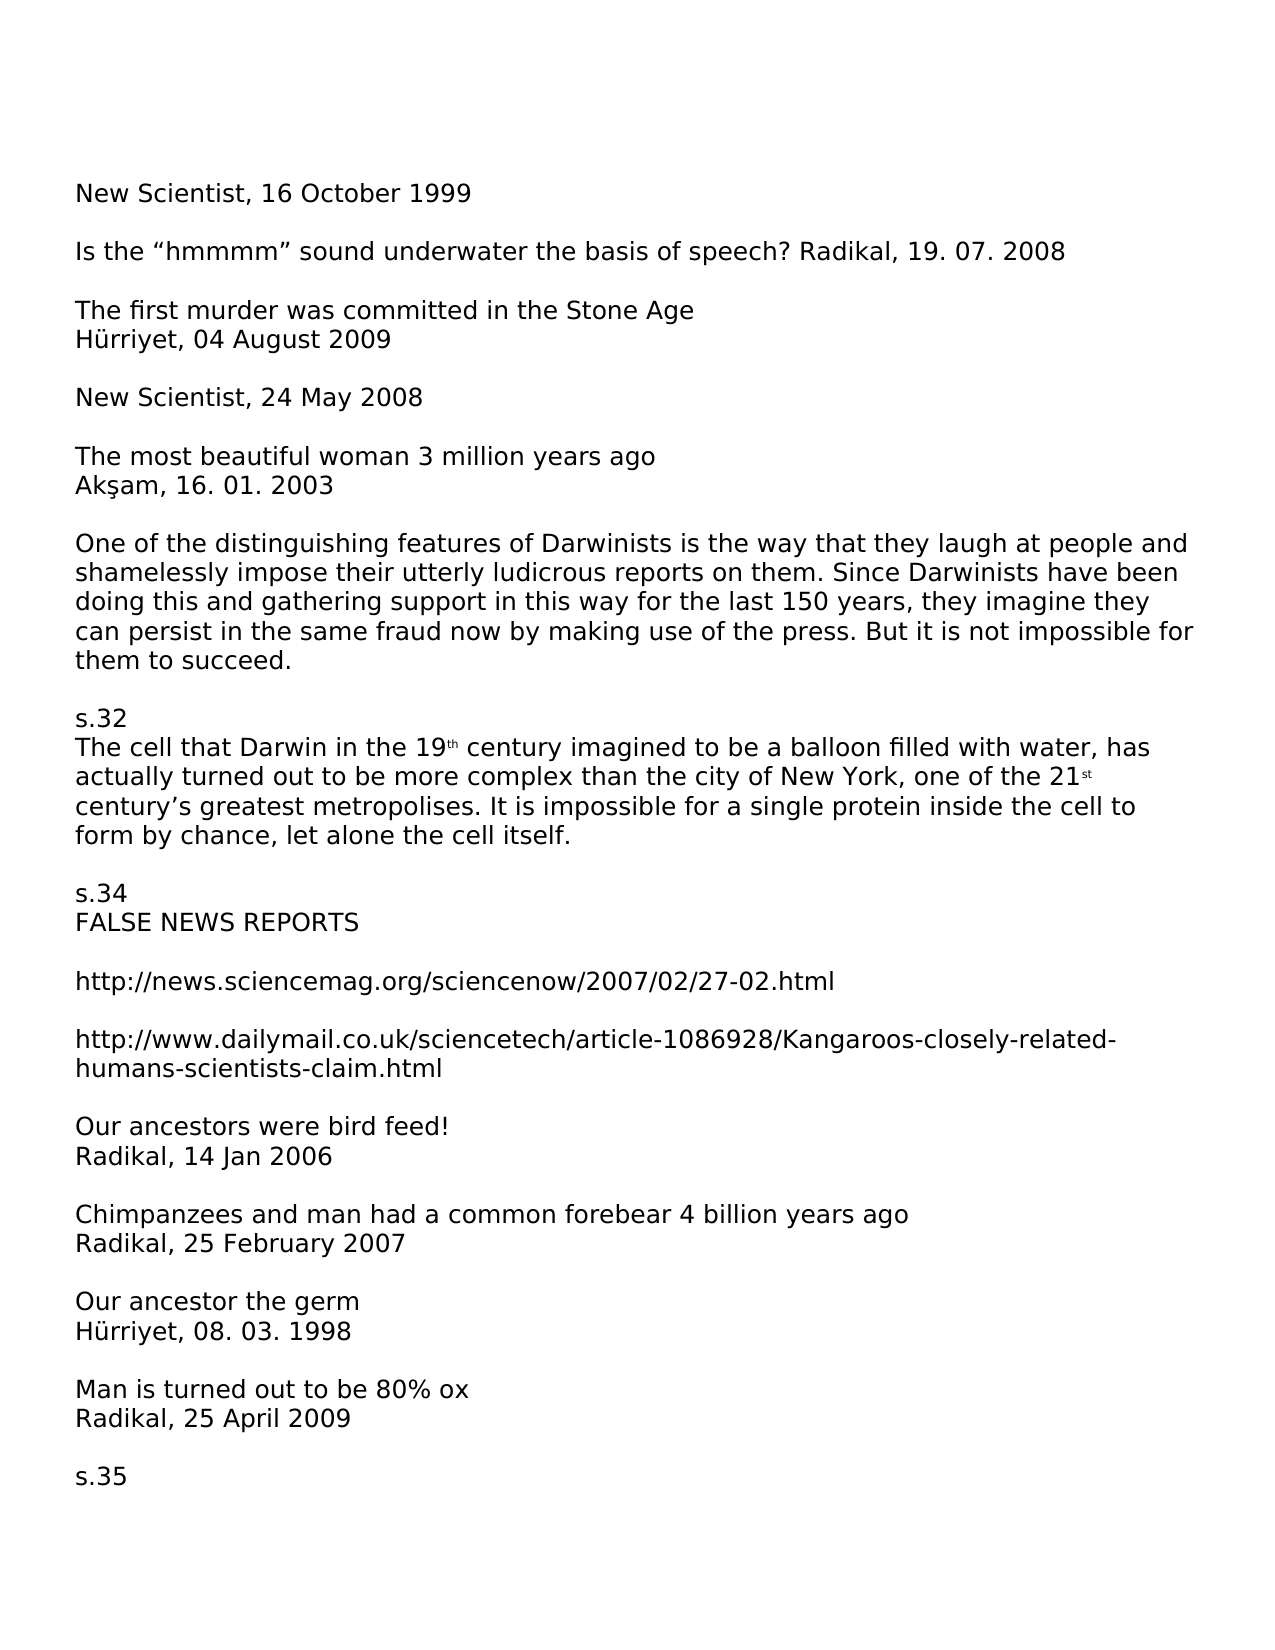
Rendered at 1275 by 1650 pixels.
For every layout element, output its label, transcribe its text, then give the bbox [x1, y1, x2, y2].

text The cell that Darwin in the 19th century imagined to be a balloon filled with water, has actually turned out to be more complex than the city of New York, one of the 21st century’s greatest metropolises. It is impossible for a single protein inside the cell to form by chance, let alone the cell itself. [75, 733, 1200, 850]
text Radikal, 14 Jan 2006 [75, 1142, 1200, 1171]
text Our ancestor the germ [75, 1287, 1200, 1317]
text Chimpanzees and man had a common forebear 4 billion years ago [75, 1200, 1200, 1229]
text s.35 [75, 1462, 1200, 1492]
text Radikal, 25 April 2009 [75, 1404, 1200, 1433]
text http://news.sciencemag.org/sciencenow/2007/02/27-02.html [75, 967, 1200, 996]
text Radikal, 25 February 2007 [75, 1229, 1200, 1258]
text http://www.dailymail.co.uk/sciencetech/article-1086928/Kangaroos-closely-related-humans-scientists-claim.html [75, 1025, 1200, 1083]
text Hürriyet, 04 August 2009 [75, 325, 1200, 354]
text FALSE NEWS REPORTS [75, 908, 1200, 937]
text s.32 [75, 704, 1200, 733]
text Akşam, 16. 01. 2003 [75, 471, 1200, 500]
text One of the distinguishing features of Darwinists is the way that they laugh at people and shamelessly impose their utterly ludicrous reports on them. Since Darwinists have been doing this and gathering support in this way for the last 150 years, they imagine they can persist in the same fraud now by making use of the press. But it is not impossible for them to succeed. [75, 529, 1200, 675]
text Our ancestors were bird feed! [75, 1112, 1200, 1142]
text s.34 [75, 879, 1200, 908]
text Man is turned out to be 80% ox [75, 1375, 1200, 1404]
text New Scientist, 16 October 1999 [75, 179, 1200, 208]
text Hürriyet, 08. 03. 1998 [75, 1317, 1200, 1346]
text New Scientist, 24 May 2008 [75, 383, 1200, 412]
text Is the “hmmmm” sound underwater the basis of speech? Radikal, 19. 07. 2008 [75, 237, 1200, 267]
text The most beautiful woman 3 million years ago [75, 442, 1200, 471]
text The first murder was committed in the Stone Age [75, 296, 1200, 325]
